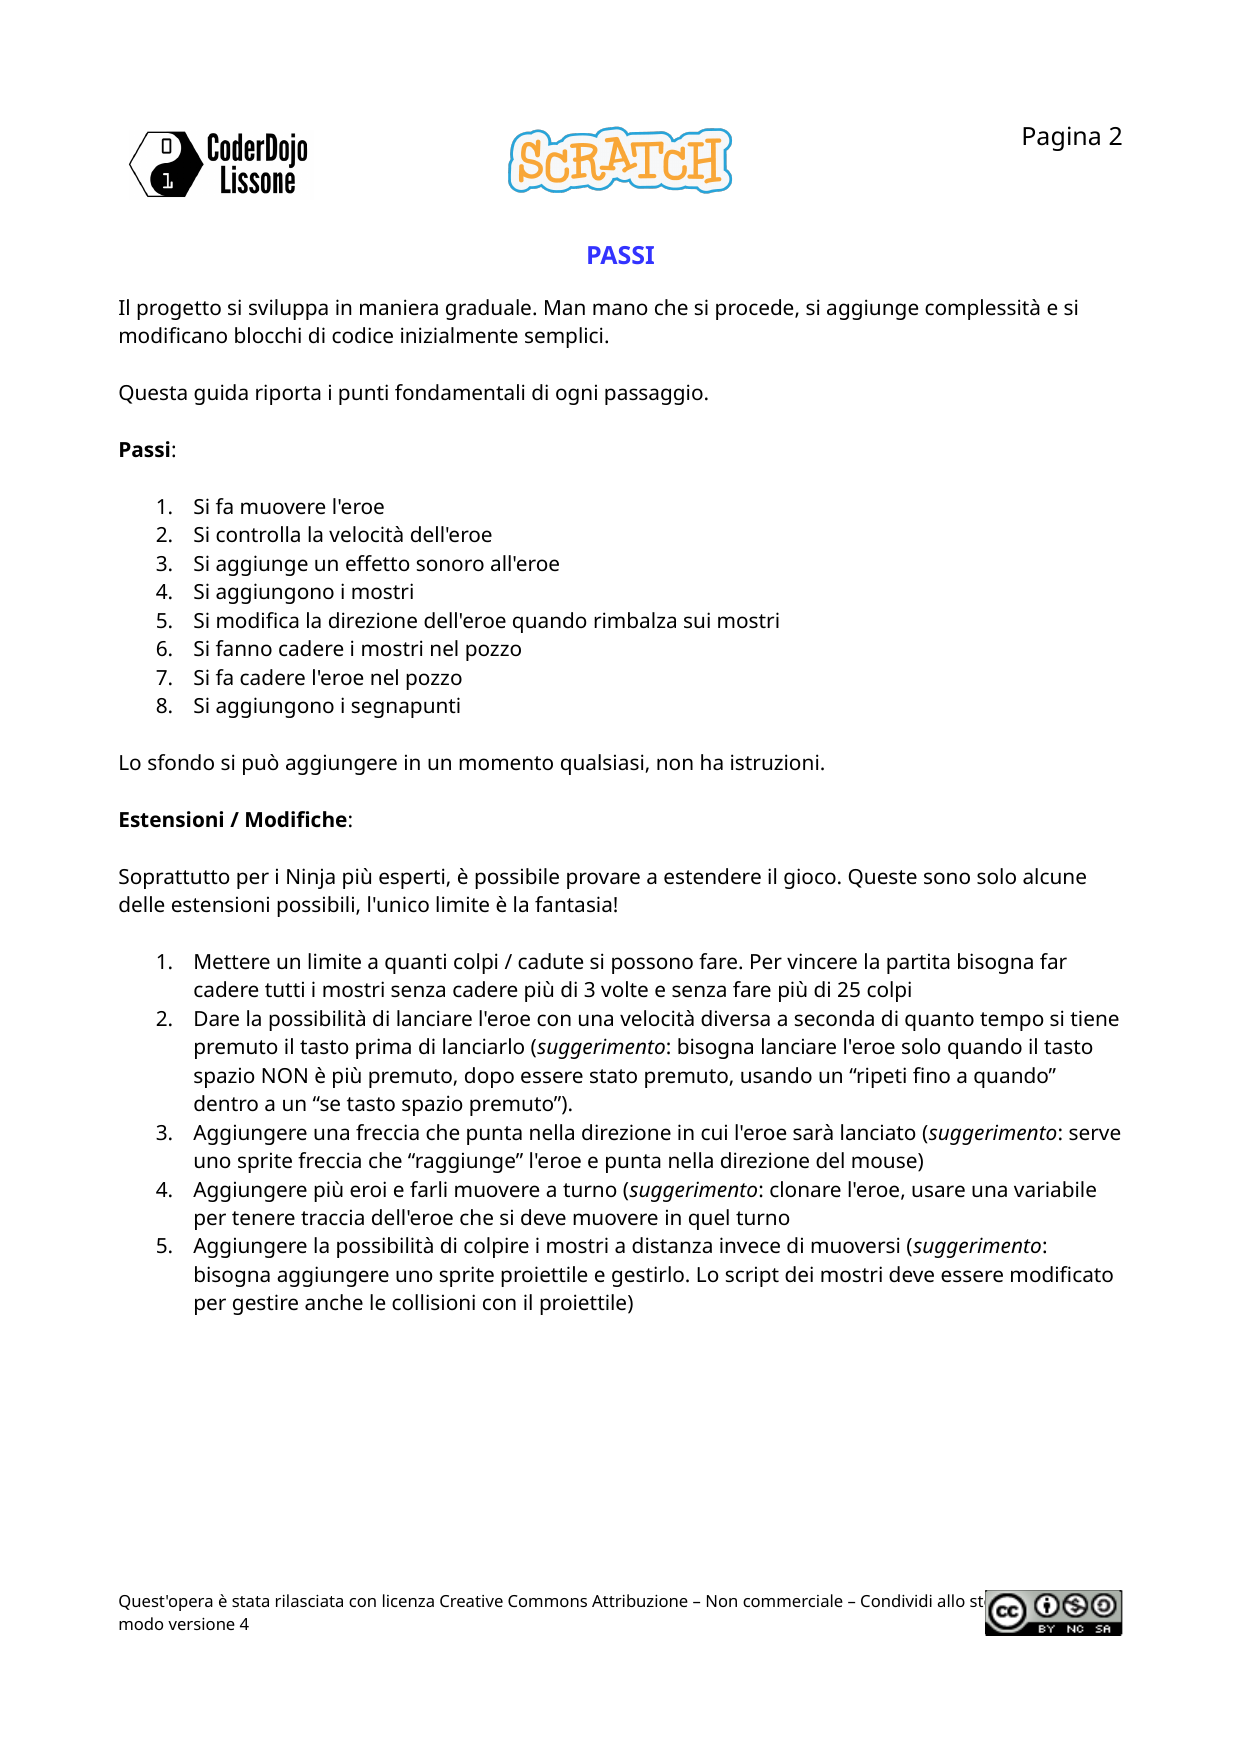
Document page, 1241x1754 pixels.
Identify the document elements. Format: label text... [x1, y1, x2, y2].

list Mettere un limite a quanti colpi / cadute si possono fare. Per vincere la partita bisogna far cadere tutti i mostri senza cadere più di 3 volte e senza fare più di 25 colpi [156, 947, 1122, 1004]
list Dare la possibilità di lanciare l'eroe con una velocità diversa a seconda di quanto tempo si tiene premuto il tasto prima di lanciarlo (suggerimento: bisogna lanciare l'eroe solo quando il tasto spazio NON è più premuto, dopo essere stato premuto, usando un “ripeti fino a quando” dentro a un “se tasto spazio premuto”). [156, 1004, 1122, 1118]
list Aggiungere la possibilità di colpire i mostri a distanza invece di muoversi (suggerimento: bisogna aggiungere uno sprite proiettile e gestirlo. Lo script dei mostri deve essere modificato per gestire anche le collisioni con il proiettile) [156, 1232, 1122, 1317]
list Si fa muovere l'eroe [156, 492, 1122, 521]
list Si modifica la direzione dell'eroe quando rimbalza sui mostri [156, 606, 1122, 634]
list Si aggiungono i mostri [156, 577, 1122, 606]
picture [985, 1590, 1123, 1636]
list Si fanno cadere i mostri nel pozzo [156, 634, 1122, 663]
text Lo sfondo si può aggiungere in un momento qualsiasi, non ha istruzioni. [118, 748, 1122, 777]
list Si controlla la velocità dell'eroe [156, 521, 1122, 549]
picture [128, 130, 314, 200]
list Si fa cadere l'eroe nel pozzo [156, 663, 1122, 691]
text PASSI [118, 238, 1122, 272]
list Si aggiunge un effetto sonoro all'eroe [156, 549, 1122, 577]
text Il progetto si sviluppa in maniera graduale. Man mano che si procede, si aggiunge complessità e si modificano blocchi di codice inizialmente semplici. [118, 293, 1122, 350]
text Soprattutto per i Ninja più esperti, è possibile provare a estendere il gioco. Queste sono solo alcune delle estensioni possibili, l'unico limite è la fantasia! [118, 862, 1122, 919]
text Questa guida riporta i punti fondamentali di ogni passaggio. [118, 378, 1122, 407]
picture [507, 126, 733, 195]
list Aggiungere più eroi e farli muovere a turno (suggerimento: clonare l'eroe, usare una variabile per tenere traccia dell'eroe che si deve muovere in quel turno [156, 1175, 1122, 1232]
list Si aggiungono i segnapunti [156, 691, 1122, 720]
list Aggiungere una freccia che punta nella direzione in cui l'eroe sarà lanciato (suggerimento: serve uno sprite freccia che “raggiunge” l'eroe e punta nella direzione del mouse) [156, 1118, 1122, 1175]
text Passi: [118, 435, 1122, 464]
text Estensioni / Modifiche: [118, 805, 1122, 833]
